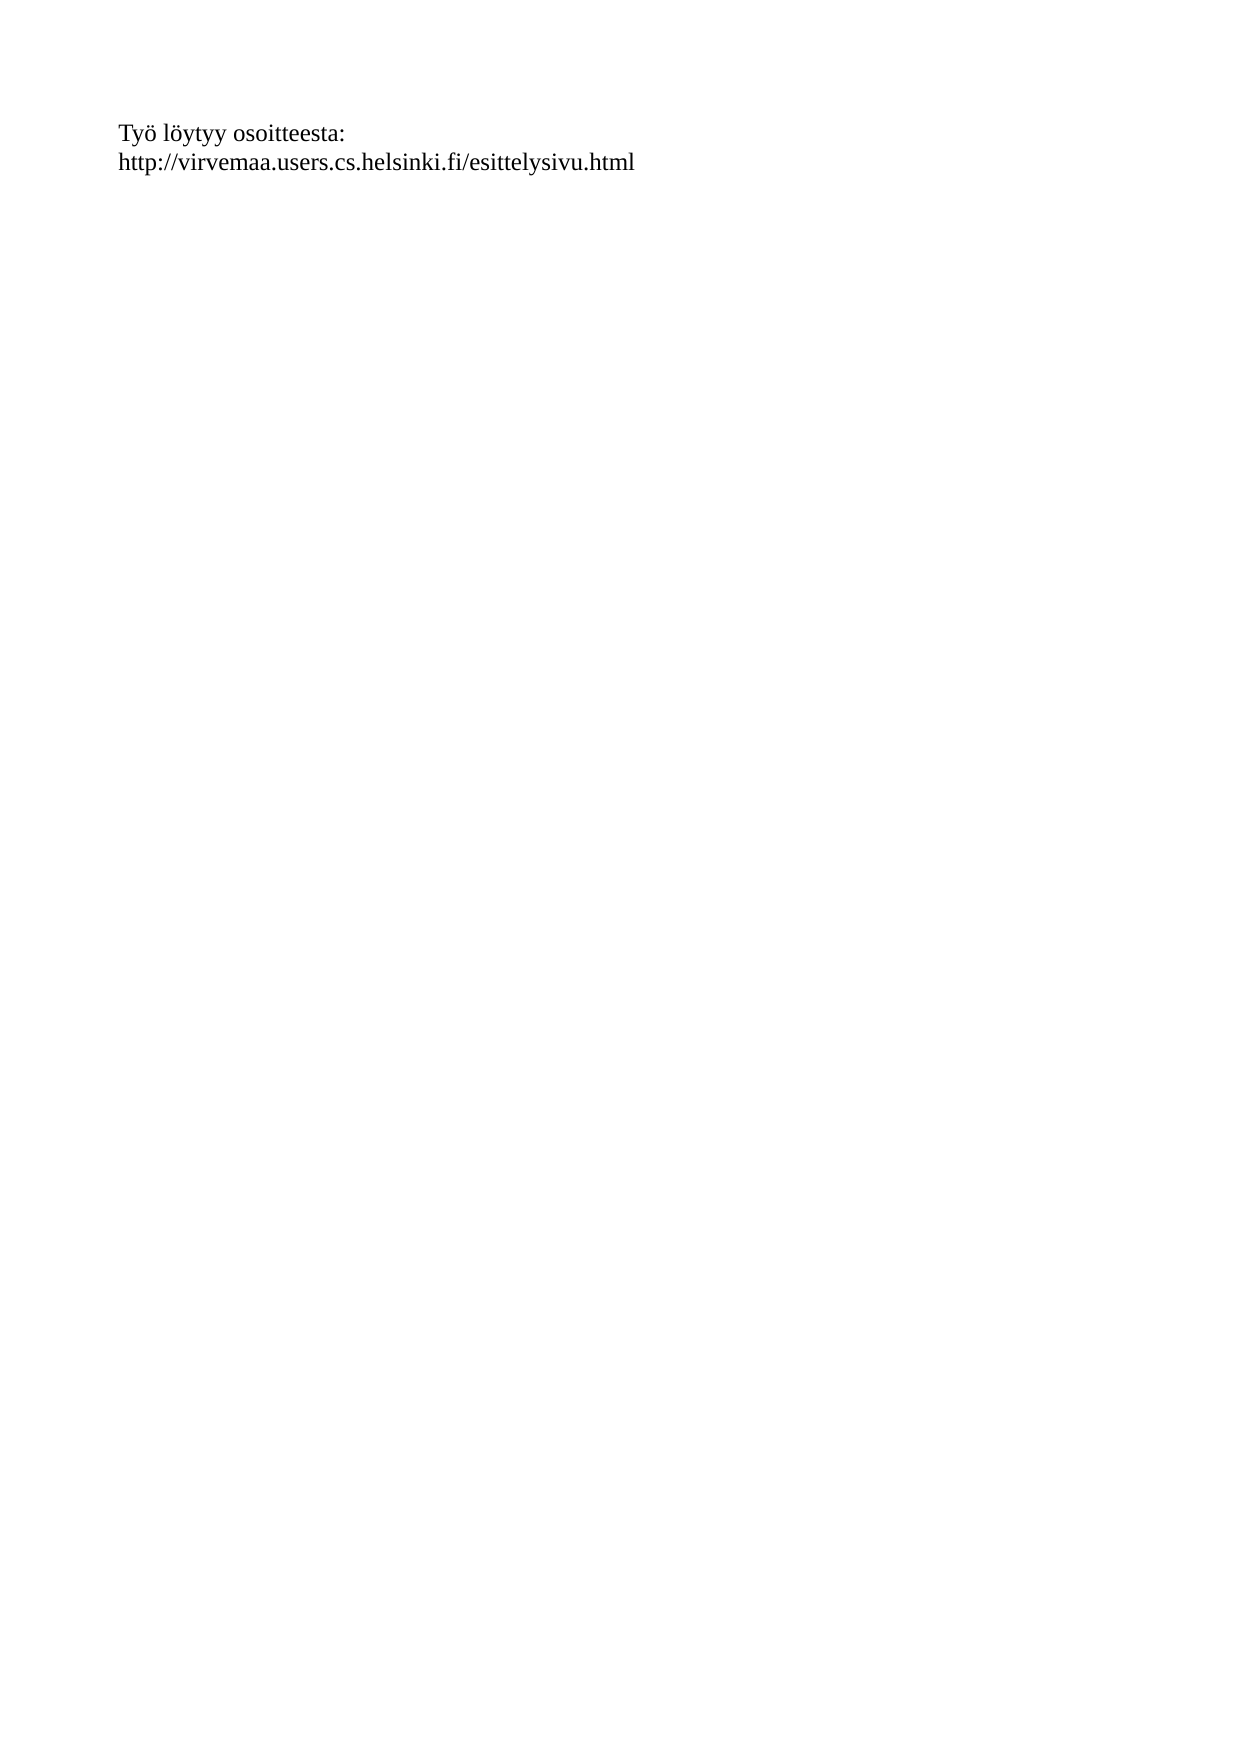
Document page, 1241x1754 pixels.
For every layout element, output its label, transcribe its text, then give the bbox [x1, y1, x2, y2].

text Työ löytyy osoitteesta: [118, 118, 1122, 147]
text http://virvemaa.users.cs.helsinki.fi/esittelysivu.html [118, 147, 1122, 176]
